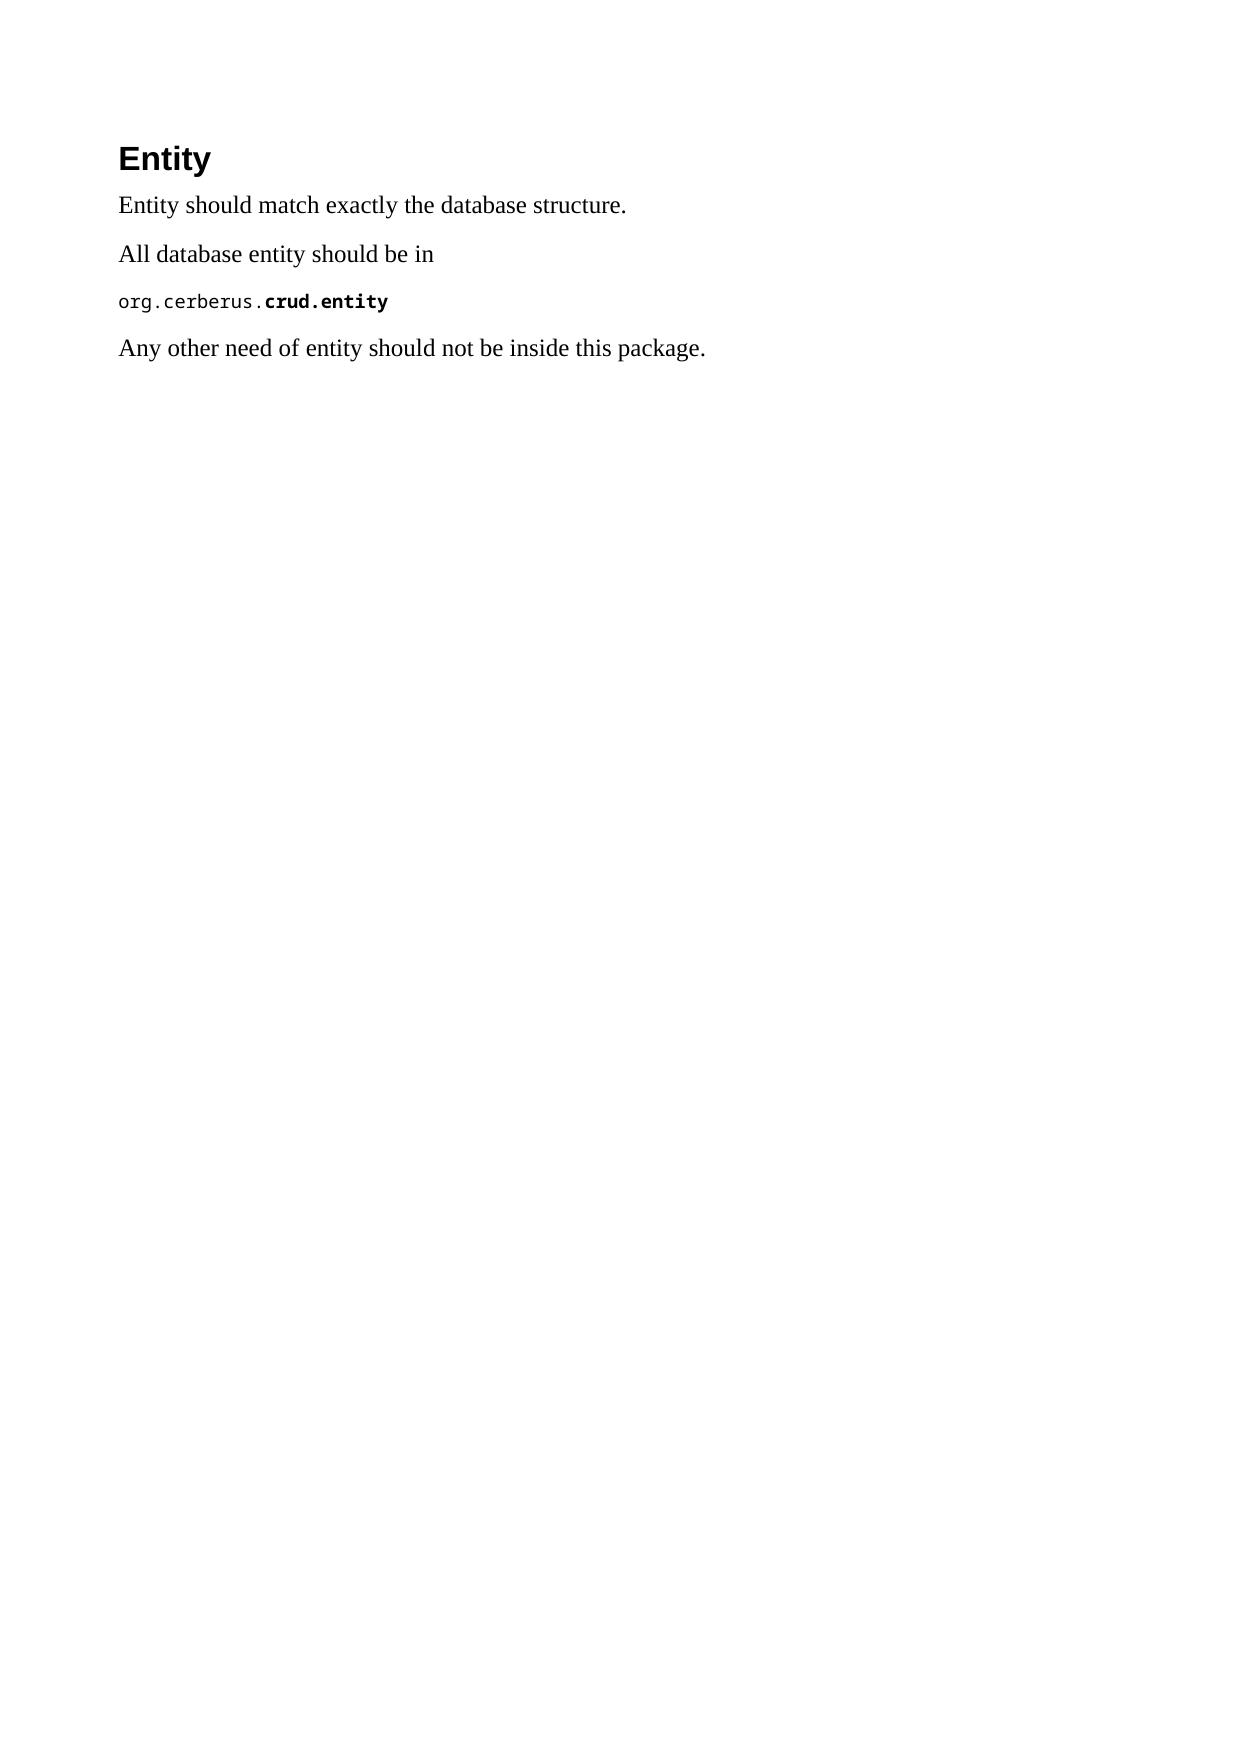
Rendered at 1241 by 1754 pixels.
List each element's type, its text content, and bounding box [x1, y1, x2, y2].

subtitle Entity [118, 139, 1122, 178]
text Any other need of entity should not be inside this package. [118, 333, 1122, 362]
text org.cerberus.crud.entity [118, 288, 1122, 314]
text Entity should match exactly the database structure. [118, 190, 1122, 219]
text All database entity should be in [118, 239, 1122, 268]
